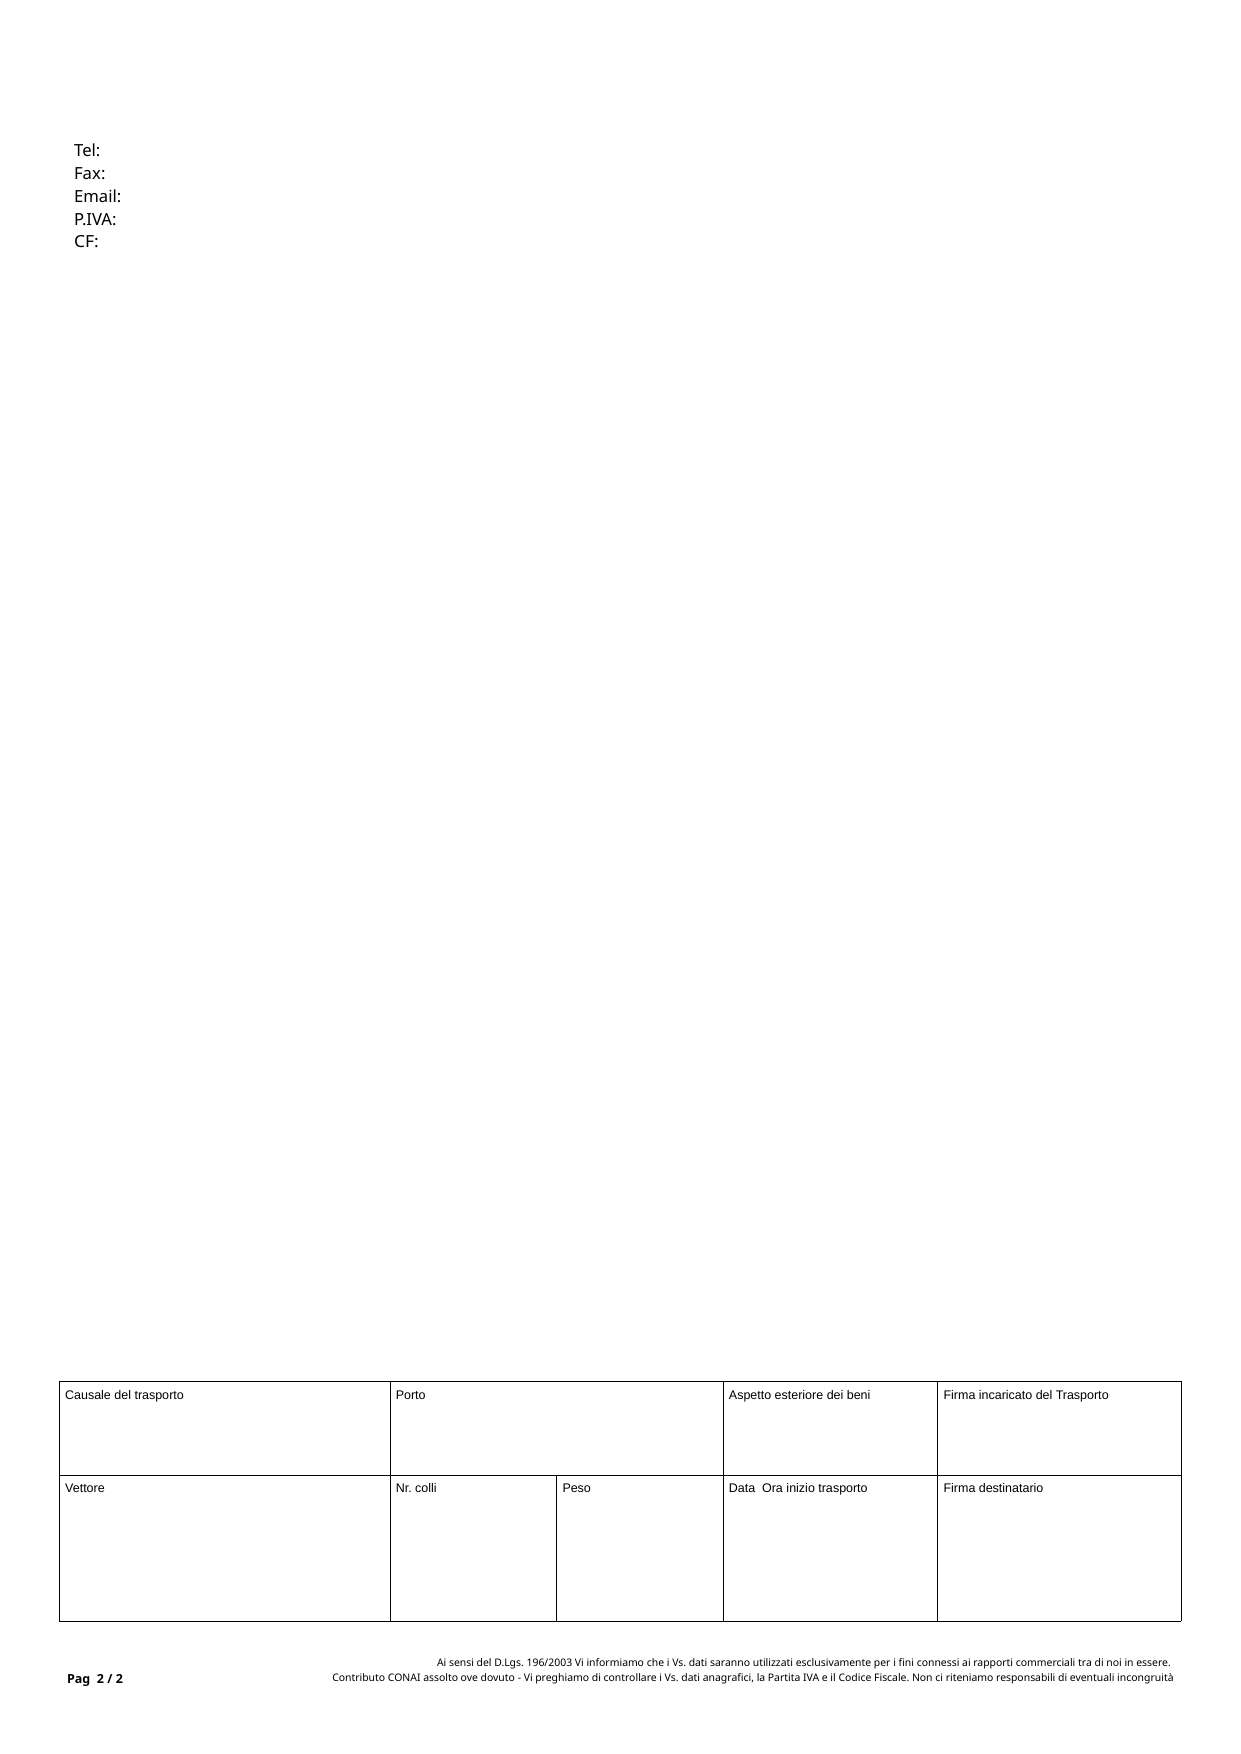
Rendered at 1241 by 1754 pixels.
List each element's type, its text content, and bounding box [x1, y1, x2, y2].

table_header <riga.product_id.name or ''> <riga.note or ''> [148, 308, 620, 459]
text </for> [59, 459, 1181, 476]
text </for> [59, 476, 1181, 493]
table_header <riga.product_id.code or ''> [59, 308, 147, 459]
table_header <riga.prodlot_id and riga.prodlot_id.name or ''> [768, 308, 1181, 459]
table_header <riga.product_uom and riga.product_uom.name or ''> [620, 308, 679, 459]
text <for each="riga in righeddt(o.move_lines,line)"> [59, 293, 1181, 308]
table_header <("%1.0f" % riga.product_qty) or 0> [679, 308, 767, 459]
